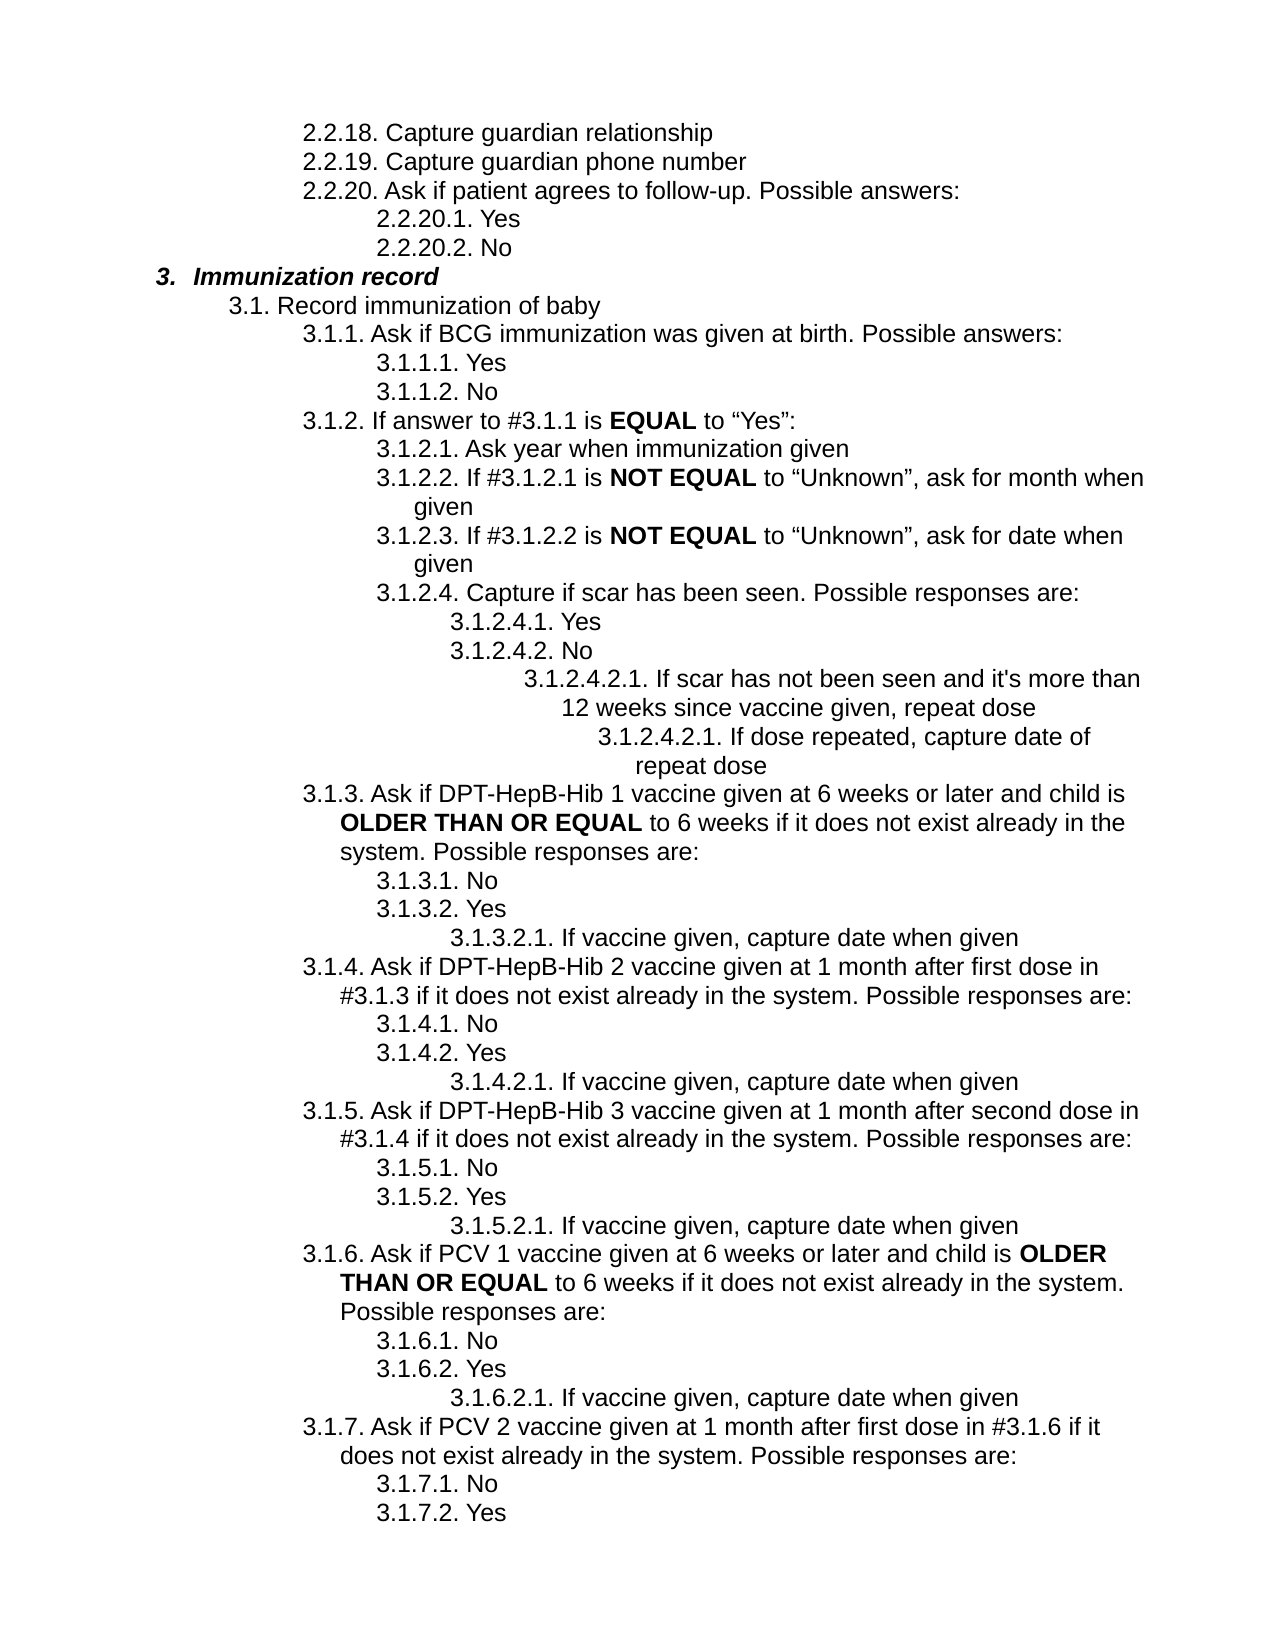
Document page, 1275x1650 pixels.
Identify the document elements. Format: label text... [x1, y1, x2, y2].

text 3.1.6.2. Yes [376, 1354, 1157, 1383]
text 2.2.18. Capture guardian relationship [302, 118, 1157, 147]
text 3.1.1. Ask if BCG immunization was given at birth. Possible answers: [302, 319, 1157, 348]
text 3.1.2.1. Ask year when immunization given [376, 434, 1157, 463]
text 3.1.3.1. No [376, 866, 1157, 894]
text 3.1.3.2.1. If vaccine given, capture date when given [450, 923, 1157, 952]
text 3.1.4.2. Yes [376, 1038, 1157, 1067]
text 3.1.3. Ask if DPT-HepB-Hib 1 vaccine given at 6 weeks or later and child is OLDER THAN OR EQUAL to 6 weeks if it does not exist already in the system. Possible responses are: [302, 779, 1157, 866]
text 2.2.20. Ask if patient agrees to follow-up. Possible answers: [302, 176, 1157, 204]
text 3.1.5.2.1. If vaccine given, capture date when given [450, 1211, 1157, 1239]
text 3.1.5.2. Yes [376, 1182, 1157, 1211]
text 3.1.2. If answer to #3.1.1 is EQUAL to “Yes”: [302, 406, 1157, 434]
text 3.1.7.2. Yes [376, 1498, 1157, 1527]
text 2.2.20.1. Yes [376, 204, 1157, 233]
text 3.1.2.4.2.1. If scar has not been seen and it's more than 12 weeks since vaccine given, repeat dose [524, 664, 1157, 722]
text 3.1.5.1. No [376, 1153, 1157, 1182]
text 3.1.3.2. Yes [376, 894, 1157, 923]
text 3.1.5. Ask if DPT-HepB-Hib 3 vaccine given at 1 month after second dose in #3.1.4 if it does not exist already in the system. Possible responses are: [302, 1096, 1157, 1153]
text 3.1.2.4.2.1. If dose repeated, capture date of repeat dose [598, 722, 1157, 779]
text 2.2.20.2. No [376, 233, 1157, 262]
text 3.1.4. Ask if DPT-HepB-Hib 2 vaccine given at 1 month after first dose in #3.1.3 if it does not exist already in the system. Possible responses are: [302, 952, 1157, 1009]
text 3.1.7. Ask if PCV 2 vaccine given at 1 month after first dose in #3.1.6 if it does not exist already in the system. Possible responses are: [302, 1412, 1157, 1469]
text 3.1.6. Ask if PCV 1 vaccine given at 6 weeks or later and child is OLDER THAN OR EQUAL to 6 weeks if it does not exist already in the system. Possible responses are: [302, 1239, 1157, 1326]
text 3.1.4.1. No [376, 1009, 1157, 1038]
text 3.1.2.3. If #3.1.2.2 is NOT EQUAL to “Unknown”, ask for date when given [376, 521, 1157, 578]
text 3.1.2.4. Capture if scar has been seen. Possible responses are: [376, 578, 1157, 607]
text 3.1.2.4.2. No [450, 636, 1157, 664]
text 3.1.6.1. No [376, 1326, 1157, 1354]
text 3.1.6.2.1. If vaccine given, capture date when given [450, 1383, 1157, 1412]
text 3.1. Record immunization of baby [228, 291, 1157, 319]
text 3.1.1.2. No [376, 377, 1157, 406]
text 3.1.1.1. Yes [376, 348, 1157, 377]
text 3.1.7.1. No [376, 1469, 1157, 1498]
text 3.1.2.2. If #3.1.2.1 is NOT EQUAL to “Unknown”, ask for month when given [376, 463, 1157, 521]
text 2.2.19. Capture guardian phone number [302, 147, 1157, 176]
list Immunization record [156, 262, 1157, 291]
text 3.1.4.2.1. If vaccine given, capture date when given [450, 1067, 1157, 1096]
text 3.1.2.4.1. Yes [450, 607, 1157, 636]
